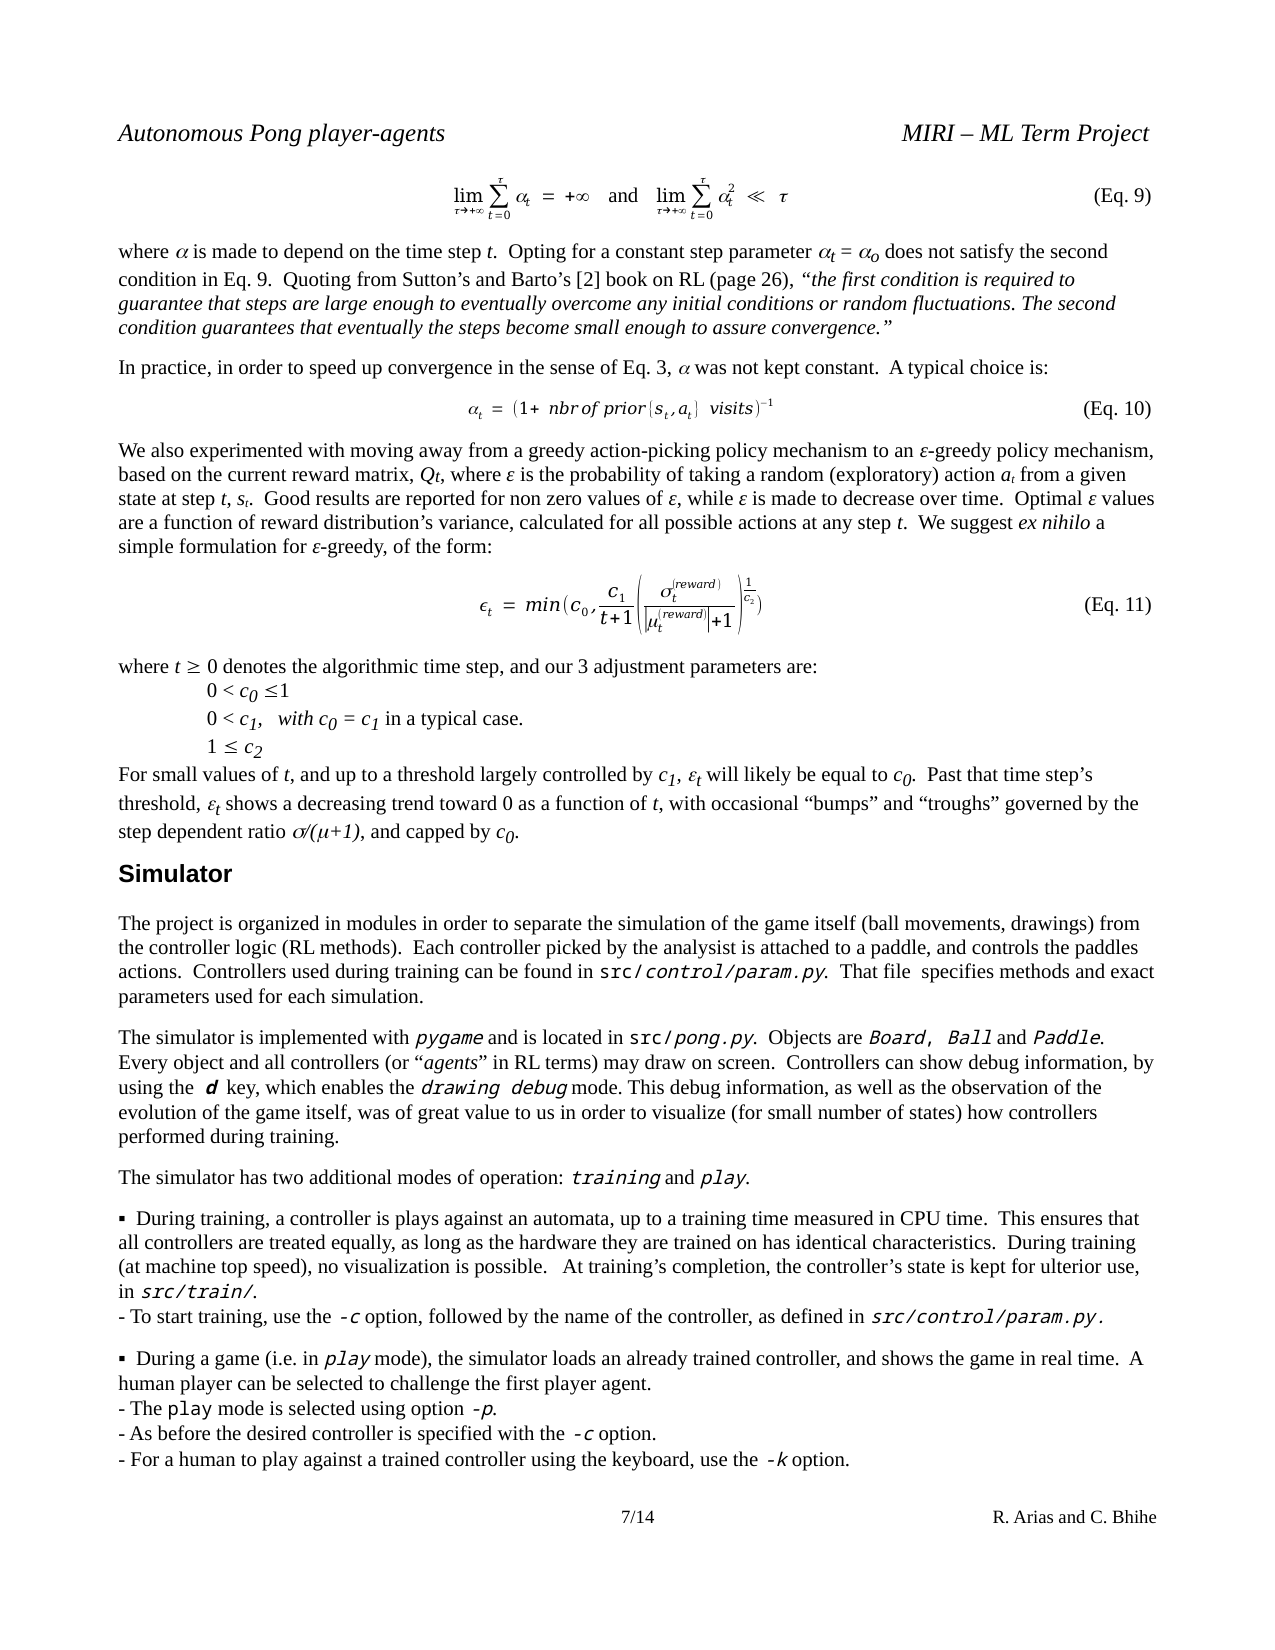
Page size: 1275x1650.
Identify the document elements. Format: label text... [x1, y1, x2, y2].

text where t ≥ 0 denotes the algorithmic time step, and our 3 adjustment parameters are: 0 < c0 ≤1 0 < c1, with c0 = c1 in a typical case. 1 ≤ c2 For small values of t, and up to a threshold largely controlled by c1, εt will likely be equal to c0. Past that time step’s threshold, εt shows a decreasing trend toward 0 as a function of t, with occasional “bumps” and “troughs” governed by the step dependent ratio σ/(μ+1), and capped by c0. [118, 654, 1157, 847]
text (Eq. 10) [118, 396, 1157, 422]
text The simulator has two additional modes of operation: training and play. [118, 1164, 1157, 1189]
text ▪ During a game (i.e. in play mode), the simulator loads an already trained controller, and shows the game in real time. A human player can be selected to challenge the first player agent. - The play mode is selected using option -p. - As before the desired controller is specified with the -c option. - For a human to play against a trained controller using the keyboard, use the -k option. [118, 1345, 1157, 1471]
text ▪ During training, a controller is plays against an automata, up to a training time measured in CPU time. This ensures that all controllers are treated equally, as long as the hardware they are trained on has identical characteristics. During training (at machine top speed), no visualization is possible. At training’s completion, the controller’s state is kept for ulterior use, in src/train/. - To start training, use the -c option, followed by the name of the controller, as defined in src/control/param.py. [118, 1206, 1157, 1329]
subtitle Simulator [118, 859, 1157, 888]
text In practice, in order to speed up convergence in the sense of Eq. 3, α was not kept constant. A typical choice is: [118, 355, 1157, 379]
text We also experimented with moving away from a greedy action-picking policy mechanism to an ε-greedy policy mechanism, based on the current reward matrix, Qt, where ε is the probability of taking a random (exploratory) action at from a given state at step t, st. Good results are reported for non zero values of ε, while ε is made to decrease over time. Optimal ε values are a function of reward distribution’s variance, calculated for all possible actions at any step t. We suggest ex nihilo a simple formulation for ε-greedy, of the form: [118, 438, 1157, 558]
text where α is made to depend on the time step t. Opting for a constant step parameter αt = αo does not satisfy the second condition in Eq. 9. Quoting from Sutton’s and Barto’s [2] book on RL (page 26), “the first condition is required to guarantee that steps are large enough to eventually overcome any initial conditions or random fluctuations. The second condition guarantees that eventually the steps become small enough to assure convergence.” [118, 238, 1157, 339]
text The simulator is implemented with pygame and is located in src/pong.py. Objects are Board, Ball and Paddle. Every object and all controllers (or “agents” in RL terms) may draw on screen. Controllers can show debug information, by using the d key, which enables the drawing debug mode. This debug information, as well as the observation of the evolution of the game itself, was of great value to us in order to visualize (for small number of states) how controllers performed during training. [118, 1024, 1157, 1148]
text and (Eq. 9) [118, 177, 1157, 222]
text (Eq. 11) [118, 574, 1157, 637]
text The project is organized in modules in order to separate the simulation of the game itself (ball movements, drawings) from the controller logic (RL methods). Each controller picked by the analysist is attached to a paddle, and controls the paddles actions. Controllers used during training can be found in src/control/param.py. That file specifies methods and exact parameters used for each simulation. [118, 911, 1157, 1008]
